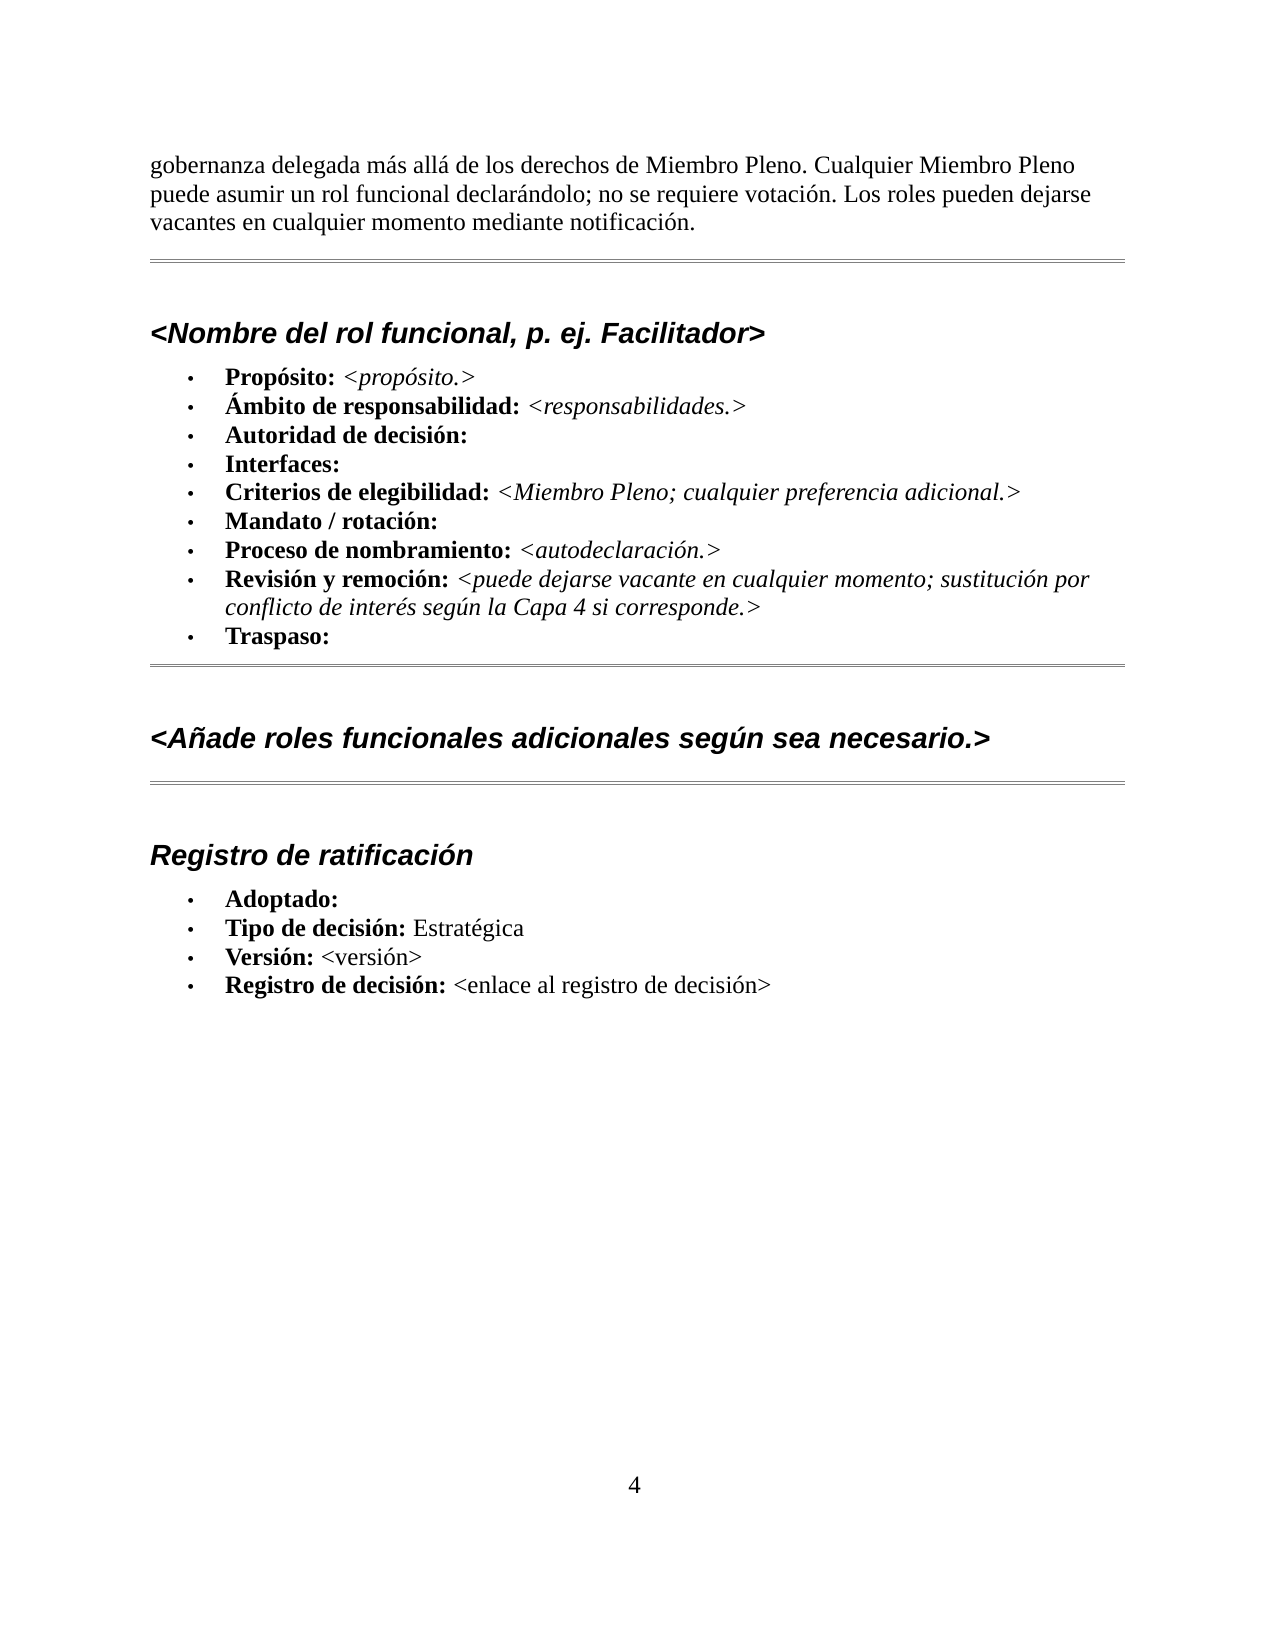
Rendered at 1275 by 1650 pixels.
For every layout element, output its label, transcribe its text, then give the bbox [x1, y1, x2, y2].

list Interfaces: [187, 449, 1125, 477]
subtitle Registro de ratificación [150, 838, 1125, 872]
list Propósito: <propósito.> [187, 362, 1125, 391]
list Revisión y remoción: <puede dejarse vacante en cualquier momento; sustitución por conflicto de interés según la Capa 4 si corresponde.> [187, 564, 1125, 621]
list Mandato / rotación: [187, 506, 1125, 535]
list Proceso de nombramiento: <autodeclaración.> [187, 535, 1125, 564]
list Tipo de decisión: Estratégica [187, 913, 1125, 942]
subtitle <Nombre del rol funcional, p. ej. Facilitador> [150, 316, 1125, 350]
subtitle <Añade roles funcionales adicionales según sea necesario.> [150, 721, 1125, 754]
list Traspaso: [187, 621, 1125, 650]
list Ámbito de responsabilidad: <responsabilidades.> [187, 391, 1125, 420]
list Adoptado: [187, 884, 1125, 913]
list Autoridad de decisión: [187, 420, 1125, 449]
list Criterios de elegibilidad: <Miembro Pleno; cualquier preferencia adicional.> [187, 477, 1125, 506]
list Registro de decisión: <enlace al registro de decisión> [187, 971, 1125, 999]
text gobernanza delegada más allá de los derechos de Miembro Pleno. Cualquier Miembro Pleno puede asumir un rol funcional declarándolo; no se requiere votación. Los roles pueden dejarse vacantes en cualquier momento mediante notificación. [150, 150, 1125, 236]
list Versión: <versión> [187, 942, 1125, 971]
